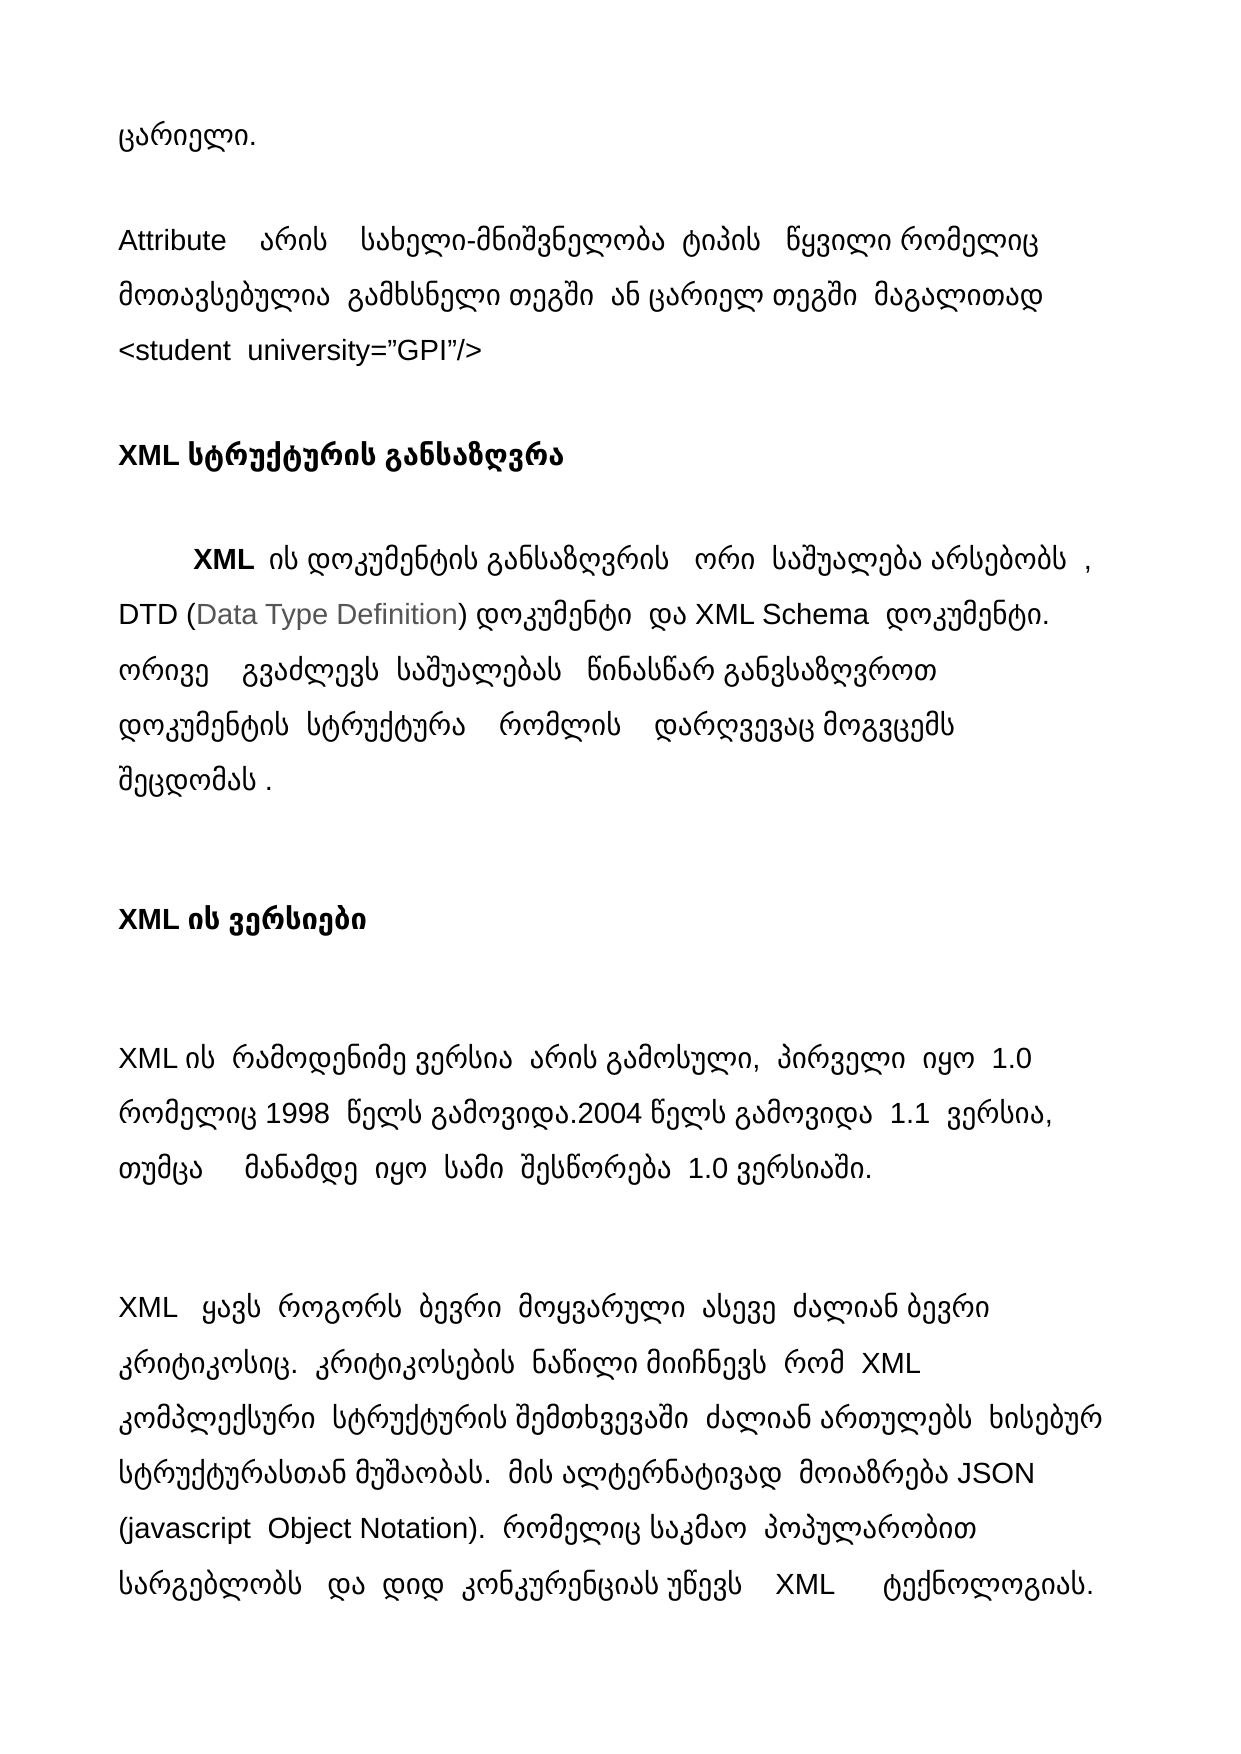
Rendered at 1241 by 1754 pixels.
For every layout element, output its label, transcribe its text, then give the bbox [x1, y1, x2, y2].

text ცარიელი. [118, 118, 1122, 152]
text XML ყავს როგორს ბევრი მოყვარული ასევე ძალიან ბევრი კრიტიკოსიც. კრიტიკოსების ნაწილი მიიჩნევს რომ XML კომპლექსური სტრუქტურის შემთხვევაში ძალიან ართულებს ხისებურ სტრუქტურასთან მუშაობას. მის ალტერნატივად მოიაზრება JSON (javascript Object Notation). რომელიც საკმაო პოპულარობით სარგებლობს და დიდ კონკურენციას უწევს XML ტექნოლოგიას. [118, 1290, 1122, 1600]
text XML ის ვერსიები [118, 902, 1122, 936]
text XML ის რამოდენიმე ვერსია არის გამოსული, პირველი იყო 1.0 რომელიც 1998 წელს გამოვიდა.2004 წელს გამოვიდა 1.1 ვერსია, თუმცა მანამდე იყო სამი შესწორება 1.0 ვერსიაში. [118, 1041, 1122, 1185]
text Attribute არის სახელი-მნიშვნელობა ტიპის წყვილი რომელიც მოთავსებულია გამხსნელი თეგში ან ცარიელ თეგში მაგალითად <student university=”GPI”/> [118, 222, 1122, 367]
text XML სტრუქტურის განსაზღვრა [118, 437, 1122, 471]
text XML ის დოკუმენტის განსაზღვრის ორი საშუალება არსებობს , DTD (Data Type Definition) დოკუმენტი და XML Schema დოკუმენტი. ორივე გვაძლევს საშუალებას წინასწარ განვსაზღვროთ დოკუმენტის სტრუქტურა რომლის დარღვევაც მოგვცემს შეცდომას . [118, 542, 1122, 797]
